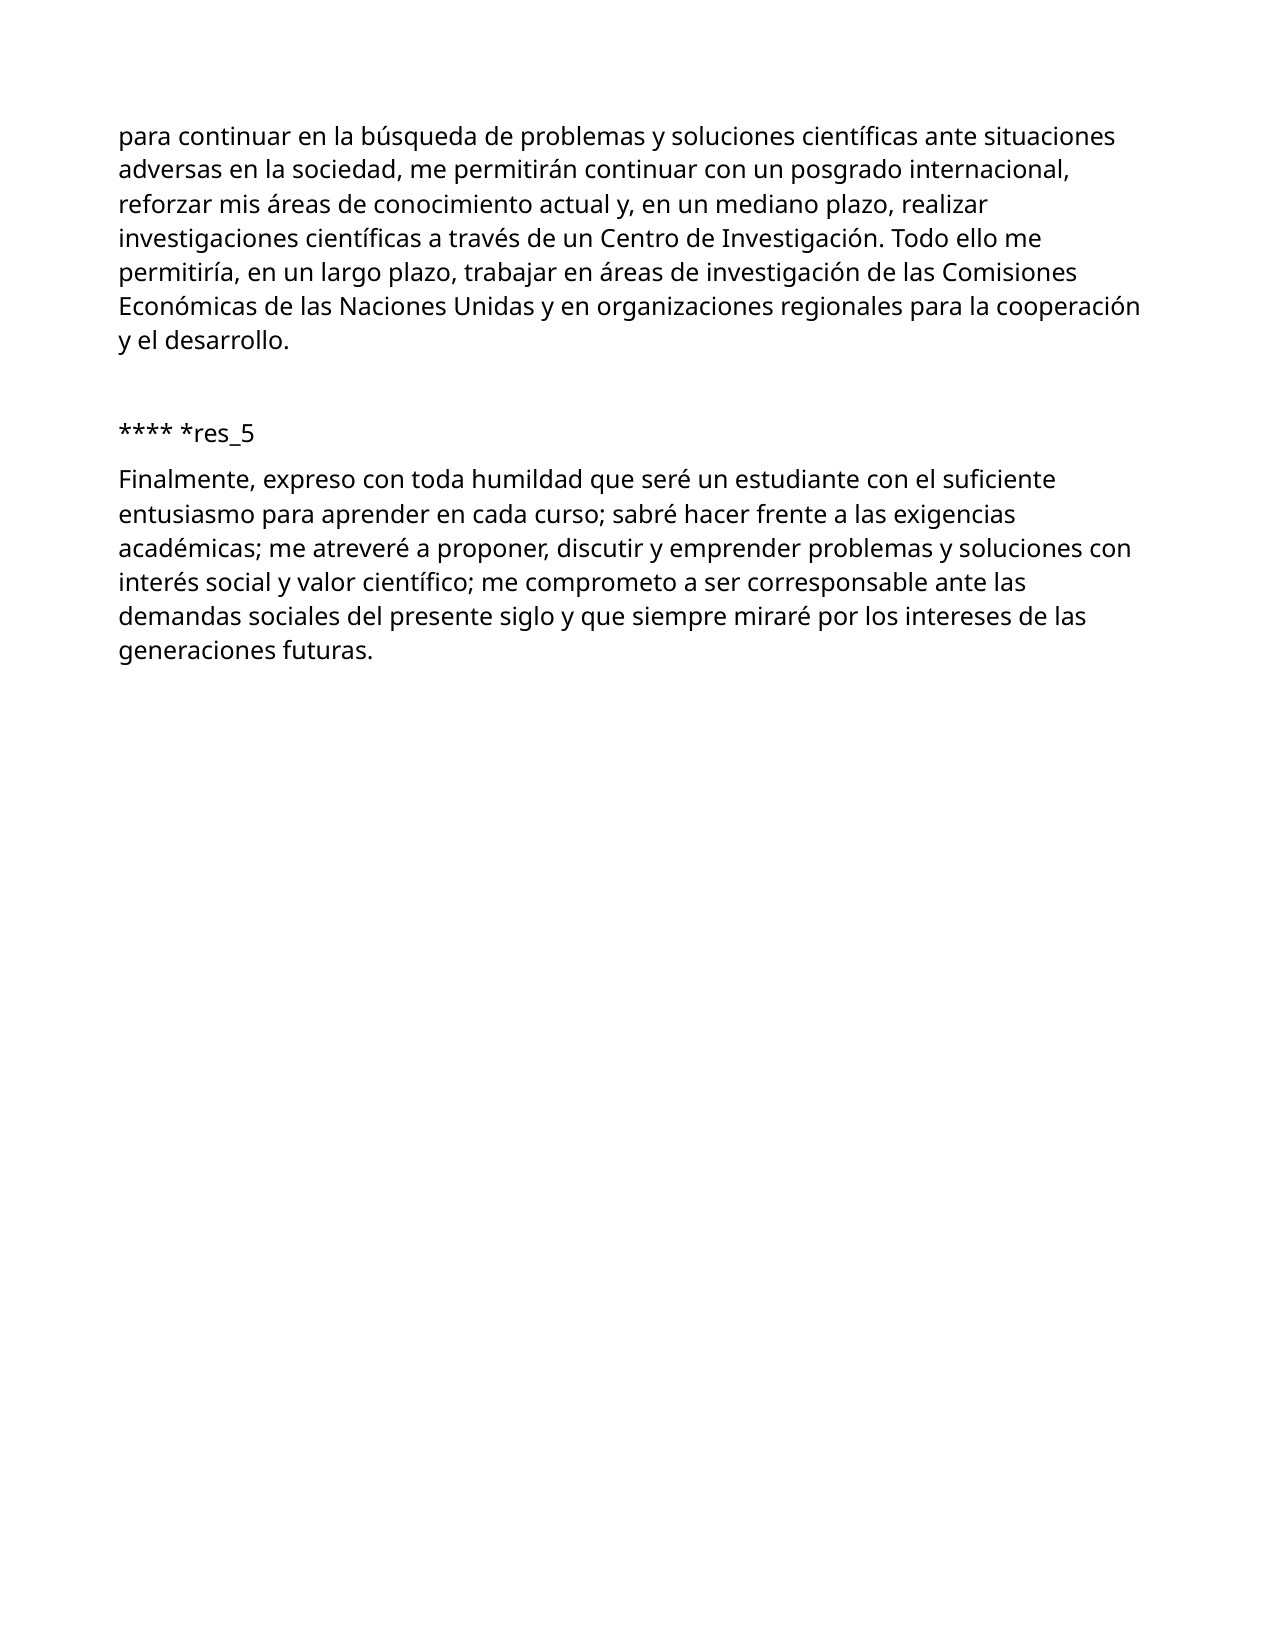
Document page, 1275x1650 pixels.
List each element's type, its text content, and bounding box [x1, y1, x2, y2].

text Finalmente, expreso con toda humildad que seré un estudiante con el suficiente entusiasmo para aprender en cada curso; sabré hacer frente a las exigencias académicas; me atreveré a proponer, discutir y emprender problemas y soluciones con interés social y valor científico; me comprometo a ser corresponsable ante las demandas sociales del presente siglo y que siempre miraré por los intereses de las generaciones futuras. [118, 462, 1157, 667]
text para continuar en la búsqueda de problemas y soluciones científicas ante situaciones adversas en la sociedad, me permitirán continuar con un posgrado internacional, reforzar mis áreas de conocimiento actual y, en un mediano plazo, realizar investigaciones científicas a través de un Centro de Investigación. Todo ello me permitiría, en un largo plazo, trabajar en áreas de investigación de las Comisiones Económicas de las Naciones Unidas y en organizaciones regionales para la cooperación y el desarrollo. [118, 118, 1157, 357]
text **** *res_5 [118, 416, 1157, 450]
